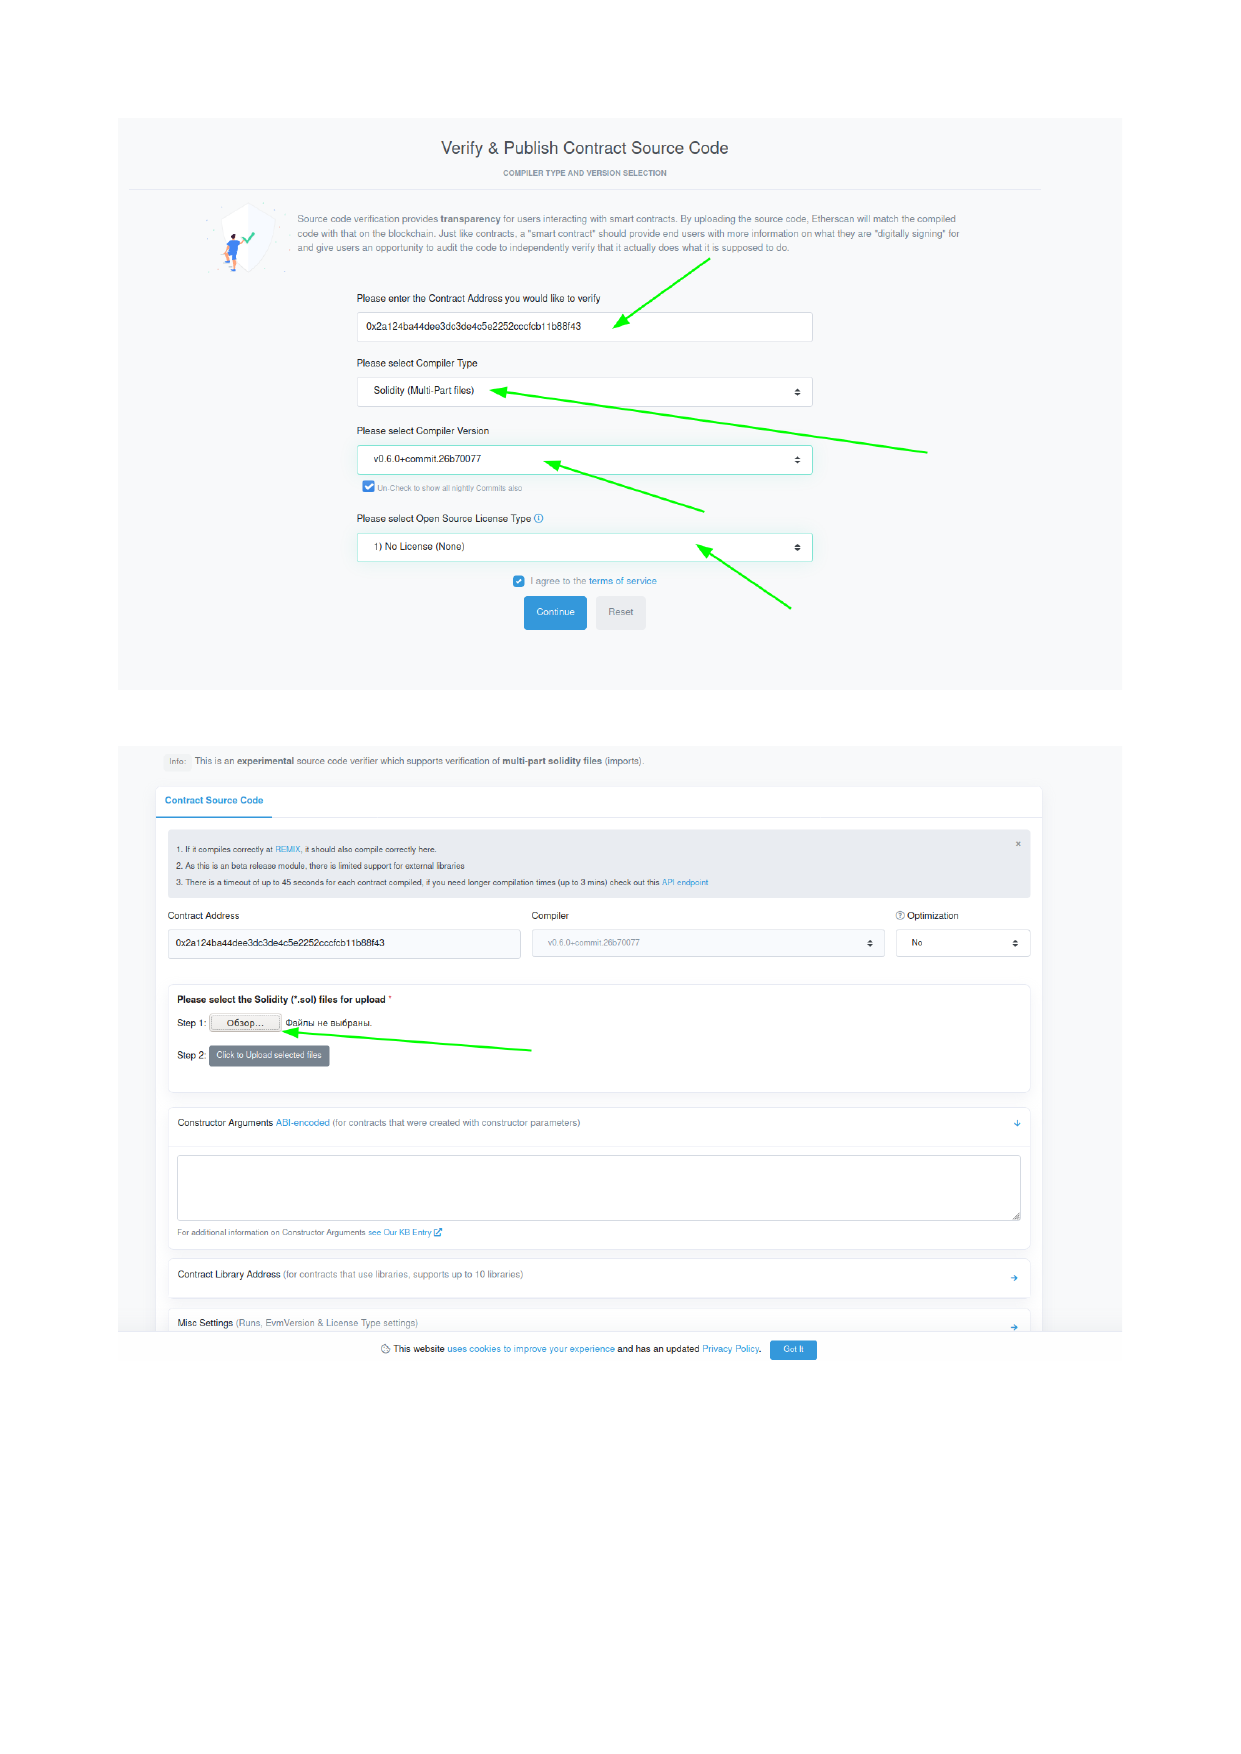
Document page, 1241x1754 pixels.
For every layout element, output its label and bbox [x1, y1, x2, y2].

picture [118, 118, 1123, 690]
picture [118, 746, 1123, 1361]
